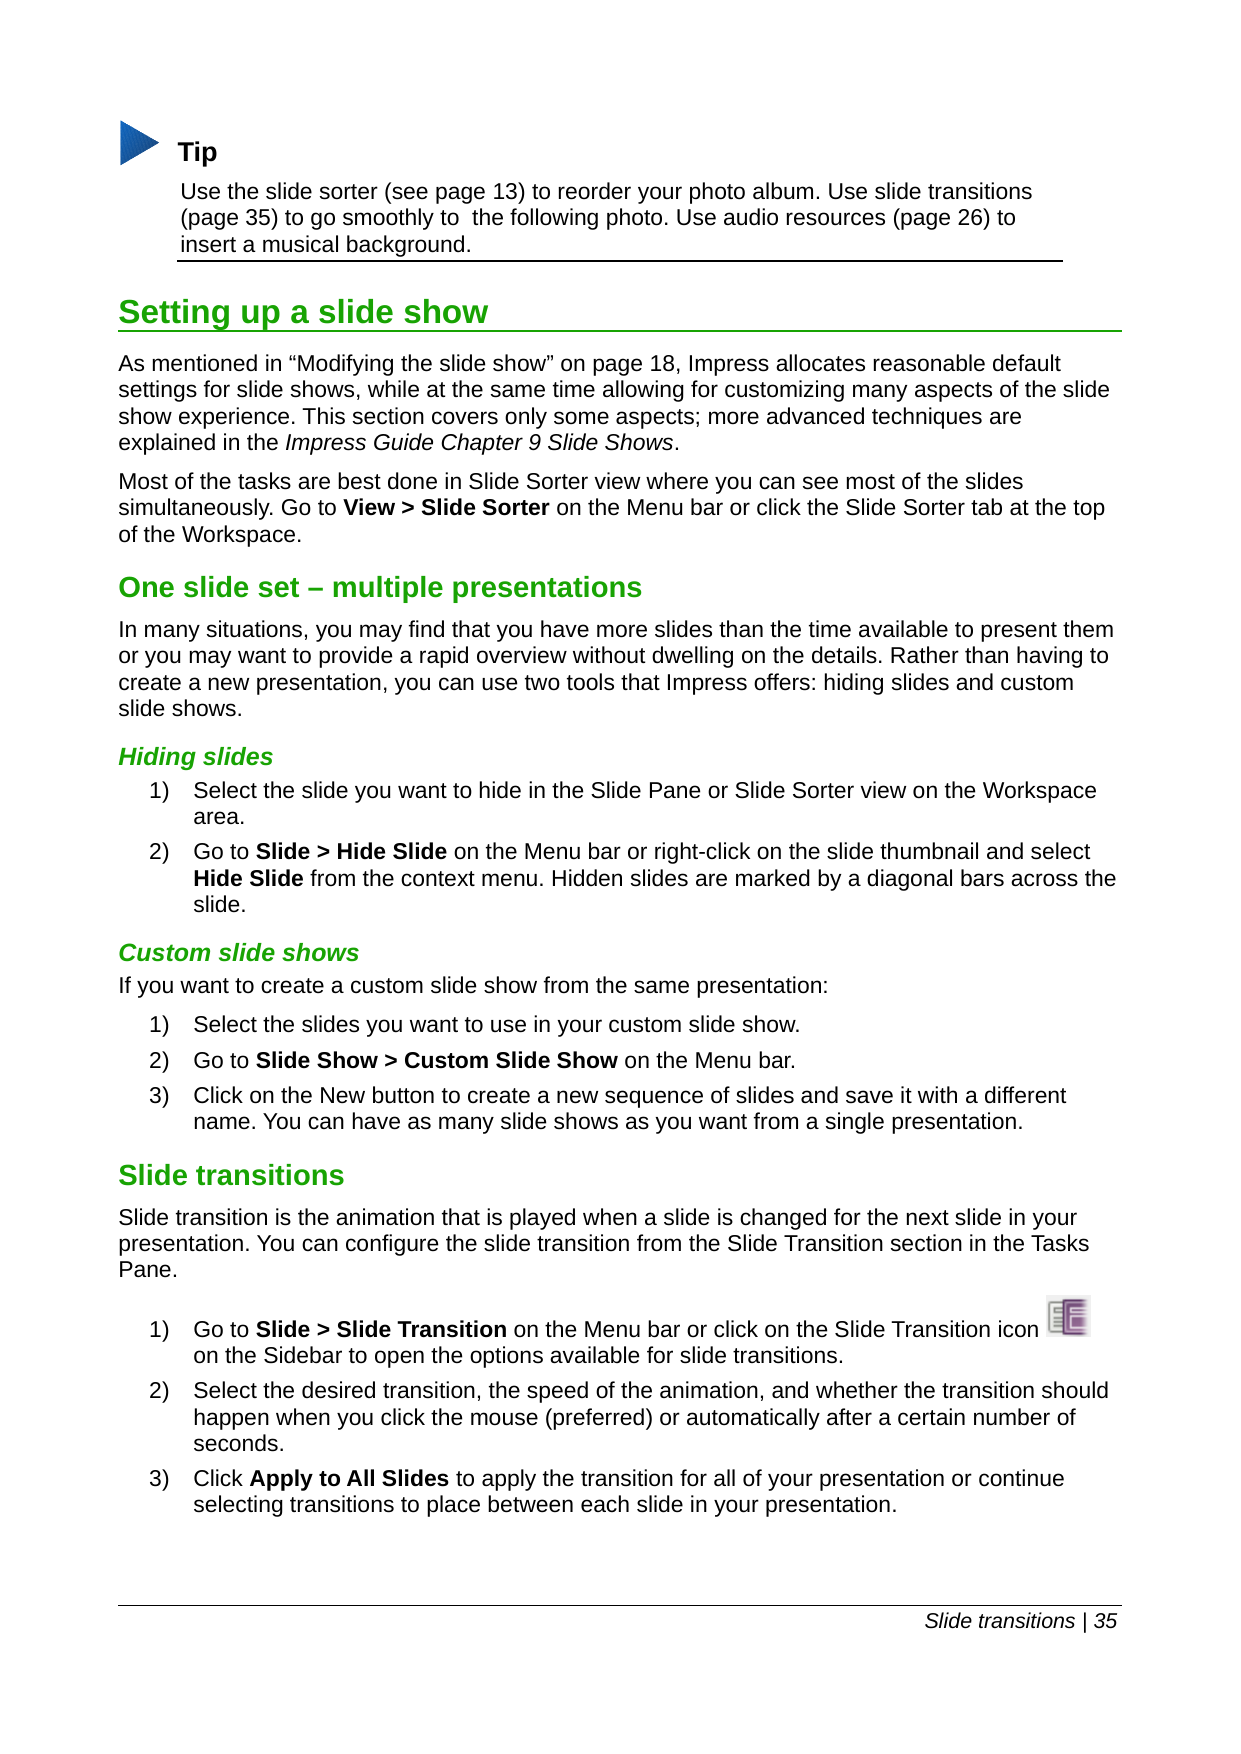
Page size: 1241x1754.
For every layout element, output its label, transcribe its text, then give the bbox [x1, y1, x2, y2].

subtitle Hiding slides [118, 742, 1122, 771]
list Go to Slide > Slide Transition on the Menu bar or click on the Slide Transition icon on the Sidebar to open the options available for slide transitions. [169, 1295, 1122, 1368]
list Click Apply to All Slides to apply the transition for all of your presentation or continue selecting transitions to place between each slide in your presentation. [169, 1465, 1122, 1518]
subtitle Setting up a slide show [118, 292, 1122, 330]
list Slide transition is the animation that is played when a slide is changed for the next slide in your presentation. You can configure the slide transition from the Slide Transition section in the Tasks Pane. [118, 1203, 1122, 1282]
subtitle Custom slide shows [118, 938, 1122, 967]
list Go to Slide > Hide Slide on the Menu bar or right-click on the slide thumbnail and select Hide Slide from the context menu. Hidden slides are marked by a diagonal bars across the slide. [169, 838, 1122, 917]
text Use the slide sorter (see page 13) to reorder your photo album. Use slide transitions (page 35) to go smoothly to the following photo. Use audio resources (page 26) to insert a musical background. [177, 175, 1063, 260]
list Most of the tasks are best done in Slide Sorter view where you can see most of the slides simultaneously. Go to View > Slide Sorter on the Menu bar or click the Slide Sorter tab at the top of the Workspace. [118, 468, 1122, 547]
text In many situations, you may find that you have more slides than the time available to present them or you may want to provide a rapid overview without dwelling on the details. Rather than having to create a new presentation, you can use two tools that Impress offers: hiding slides and custom slide shows. [118, 616, 1122, 721]
list Select the slide you want to hide in the Slide Pane or Slide Sorter view on the Workspace area. [169, 777, 1122, 829]
list Go to Slide Show > Custom Slide Show on the Menu bar. [169, 1047, 1122, 1073]
subtitle One slide set – multiple presentations [118, 571, 1122, 604]
list Select the desired transition, the speed of the animation, and whether the transition should happen when you click the mouse (preferred) or automatically after a certain number of seconds. [169, 1377, 1122, 1456]
list If you want to create a custom slide show from the same presentation: [118, 972, 1122, 999]
list As mentioned in “Modifying the slide show” on page 18, Impress allocates reasonable default settings for slide shows, while at the same time allowing for customizing many aspects of the slide show experience. This section covers only some aspects; more advanced techniques are explained in the Impress Guide Chapter 9 Slide Shows. [118, 350, 1122, 455]
subtitle Tip [118, 118, 1122, 167]
list Click on the New button to create a new sequence of slides and save it with a different name. You can have as many slide shows as you want from a single presentation. [169, 1082, 1122, 1134]
list Select the slides you want to use in your custom slide show. [169, 1011, 1122, 1038]
subtitle Slide transitions [118, 1158, 1122, 1192]
